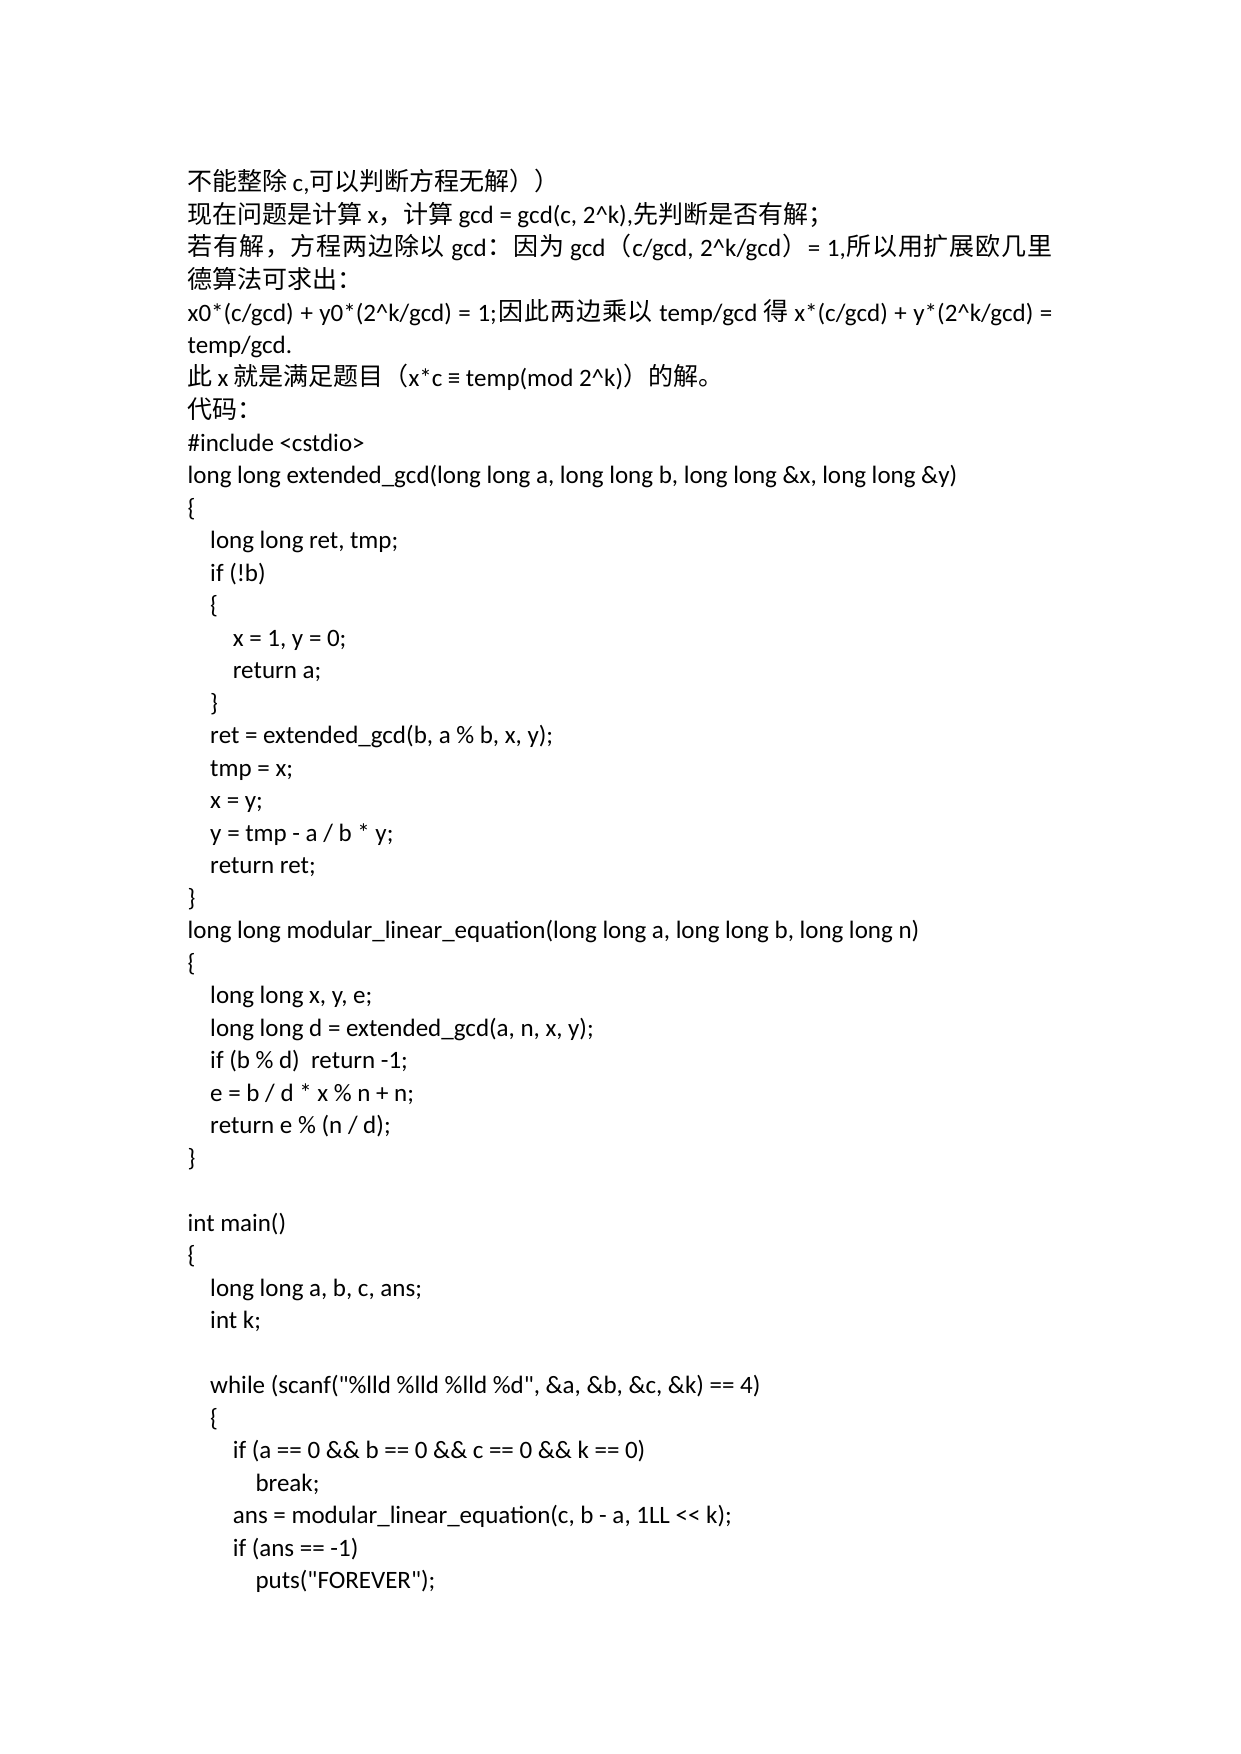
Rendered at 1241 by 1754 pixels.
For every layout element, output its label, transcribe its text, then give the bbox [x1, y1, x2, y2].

text 不能整除c,可以判断方程无解）） [187, 162, 1053, 194]
text x0*(c/gcd) + y0*(2^k/gcd) = 1;因此两边乘以temp/gcd得x*(c/gcd) + y*(2^k/gcd) = temp/gcd. [187, 292, 1053, 357]
text 现在问题是计算x，计算gcd = gcd(c, 2^k),先判断是否有解； [187, 194, 1053, 227]
text while (scanf("%lld %lld %lld %d", &a, &b, &c, &k) == 4) [187, 1364, 1053, 1397]
text } [187, 682, 1053, 714]
text ans = modular_linear_equation(c, b - a, 1LL << k); [187, 1494, 1053, 1527]
text puts("FOREVER"); [187, 1559, 1053, 1592]
text y = tmp - a / b * y; [187, 812, 1053, 844]
text long long ret, tmp; [187, 519, 1053, 552]
text { [187, 487, 1053, 519]
text { [187, 1234, 1053, 1267]
text ret = extended_gcd(b, a % b, x, y); [187, 714, 1053, 747]
text 代码： [187, 389, 1053, 422]
text e = b / d * x % n + n; [187, 1072, 1053, 1104]
text 此x就是满足题目（x*c ≡ temp(mod 2^k)）的解。 [187, 357, 1053, 389]
text { [187, 584, 1053, 617]
text return a; [187, 649, 1053, 682]
text x = 1, y = 0; [187, 617, 1053, 649]
text if (b % d) return -1; [187, 1039, 1053, 1072]
text { [187, 1397, 1053, 1429]
text return e % (n / d); [187, 1104, 1053, 1137]
text int k; [187, 1299, 1053, 1332]
text int main() [187, 1202, 1053, 1234]
text tmp = x; [187, 747, 1053, 779]
text if (!b) [187, 552, 1053, 584]
text long long x, y, e; [187, 974, 1053, 1007]
text } [187, 1137, 1053, 1169]
text { [187, 942, 1053, 974]
text 若有解，方程两边除以gcd：因为gcd（c/gcd, 2^k/gcd）= 1,所以用扩展欧几里德算法可求出： [187, 227, 1053, 292]
text break; [187, 1462, 1053, 1494]
text long long d = extended_gcd(a, n, x, y); [187, 1007, 1053, 1039]
text if (ans == -1) [187, 1527, 1053, 1559]
text long long a, b, c, ans; [187, 1267, 1053, 1299]
text long long extended_gcd(long long a, long long b, long long &x, long long &y) [187, 454, 1053, 487]
text if (a == 0 && b == 0 && c == 0 && k == 0) [187, 1429, 1053, 1462]
text } [187, 877, 1053, 909]
text #include <cstdio> [187, 422, 1053, 454]
text return ret; [187, 844, 1053, 877]
text long long modular_linear_equation(long long a, long long b, long long n) [187, 909, 1053, 942]
text x = y; [187, 779, 1053, 812]
